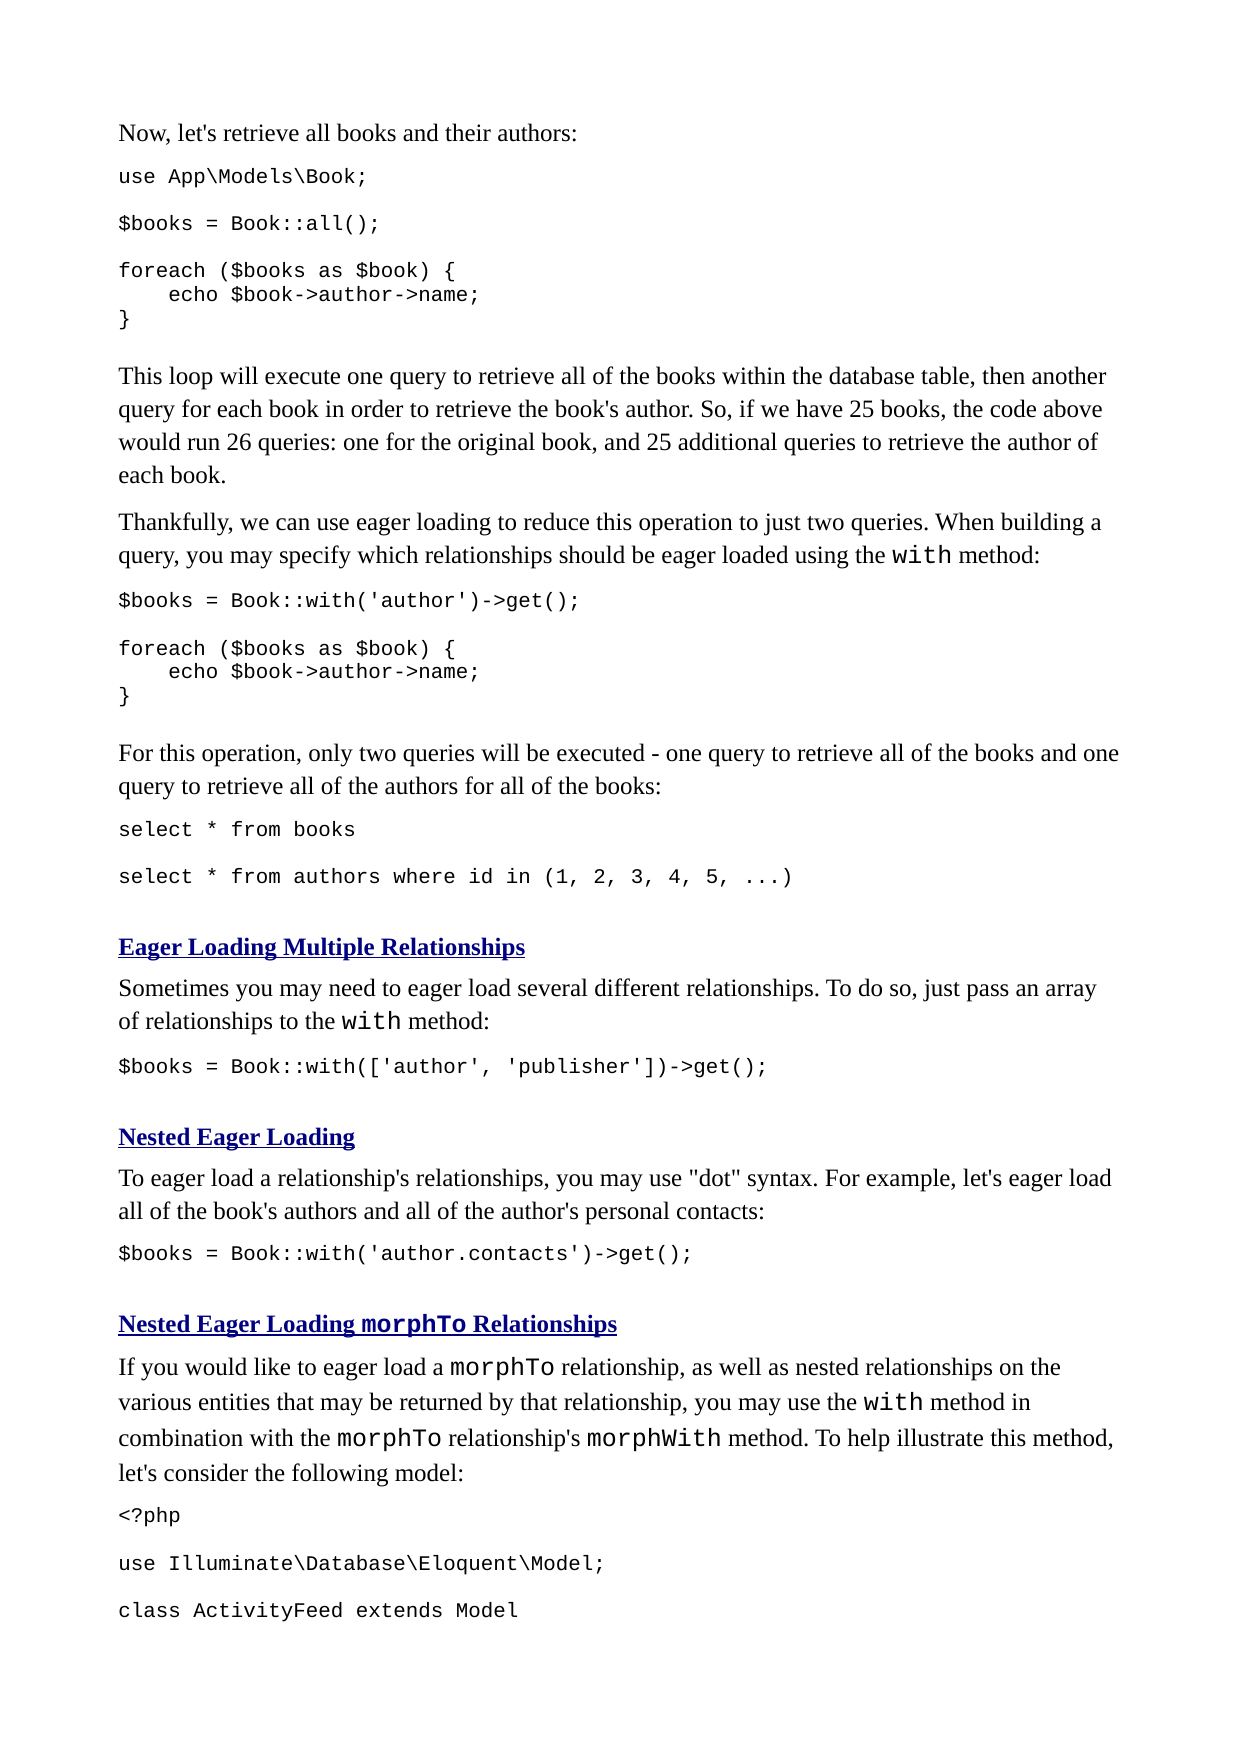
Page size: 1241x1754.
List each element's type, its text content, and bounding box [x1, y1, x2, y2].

text $books = Book::with('author.contacts')->get(); [118, 1243, 1122, 1267]
text Now, let's retrieve all books and their authors: [118, 118, 1122, 147]
subtitle Nested Eager Loading morphTo Relationships [118, 1309, 1122, 1340]
text class ActivityFeed extends Model [118, 1600, 1122, 1623]
subtitle Nested Eager Loading [118, 1122, 1122, 1150]
text $books = Book::with(['author', 'publisher'])->get(); [118, 1056, 1122, 1079]
text This loop will execute one query to retrieve all of the books within the database table, then another query for each book in order to retrieve the book's author. So, if we have 25 books, the code above would run 26 queries: one for the original book, and 25 additional queries to retrieve the author of each book. [118, 361, 1122, 488]
text To eager load a relationship's relationships, you may use "dot" syntax. For example, let's eager load all of the book's authors and all of the author's personal contacts: [118, 1163, 1122, 1224]
text $books = Book::all(); [118, 213, 1122, 237]
subtitle Eager Loading Multiple Relationships [118, 932, 1122, 960]
text select * from books [118, 819, 1122, 842]
text echo $book->author->name; [118, 284, 1122, 308]
text foreach ($books as $book) { [118, 638, 1122, 661]
text Sometimes you may need to eager load several different relationships. To do so, just pass an array of relationships to the with method: [118, 973, 1122, 1037]
text foreach ($books as $book) { [118, 260, 1122, 284]
text $books = Book::with('author')->get(); [118, 590, 1122, 614]
text } [118, 308, 1122, 331]
text select * from authors where id in (1, 2, 3, 4, 5, ...) [118, 866, 1122, 890]
text echo $book->author->name; [118, 661, 1122, 685]
text use App\Models\Book; [118, 166, 1122, 189]
text use Illuminate\Database\Eloquent\Model; [118, 1553, 1122, 1576]
text For this operation, only two queries will be executed - one query to retrieve all of the books and one query to retrieve all of the authors for all of the books: [118, 738, 1122, 800]
text Thankfully, we can use eager loading to reduce this operation to just two queries. When building a query, you may specify which relationships should be eager loaded using the with method: [118, 507, 1122, 571]
text If you would like to eager load a morphTo relationship, as well as nested relationships on the various entities that may be returned by that relationship, you may use the with method in combination with the morphTo relationship's morphWith method. To help illustrate this method, let's consider the following model: [118, 1352, 1122, 1486]
text } [118, 685, 1122, 709]
text <?php [118, 1505, 1122, 1529]
